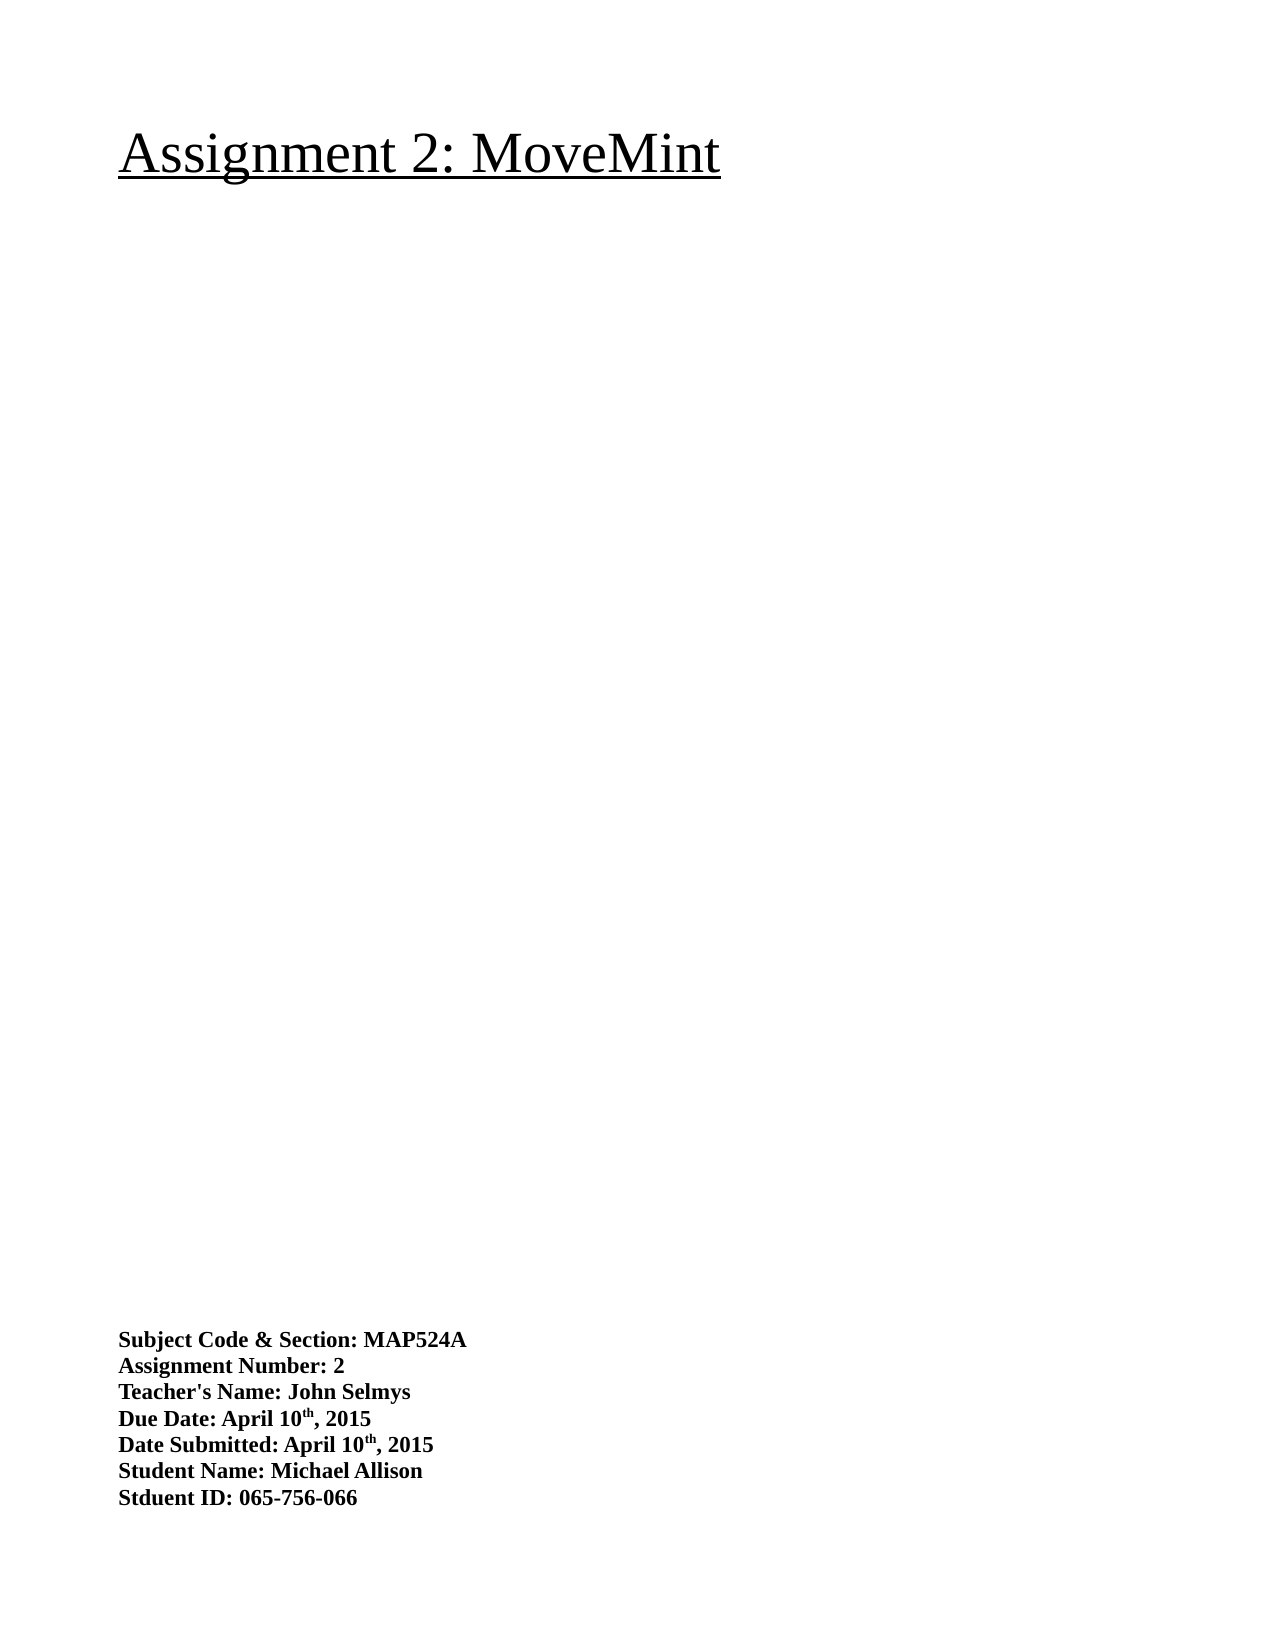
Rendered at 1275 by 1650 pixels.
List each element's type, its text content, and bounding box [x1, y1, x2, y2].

text Assignment 2: MoveMint [118, 118, 1157, 185]
text Subject Code & Section: MAP524A [118, 1326, 1157, 1352]
text Teacher's Name: John Selmys [118, 1378, 1157, 1405]
text Stduent ID: 065-756-066 [118, 1484, 1157, 1510]
text Student Name: Michael Allison [118, 1457, 1157, 1484]
text Date Submitted: April 10th, 2015 [118, 1431, 1157, 1457]
text Due Date: April 10th, 2015 [118, 1405, 1157, 1431]
text Assignment Number: 2 [118, 1352, 1157, 1378]
